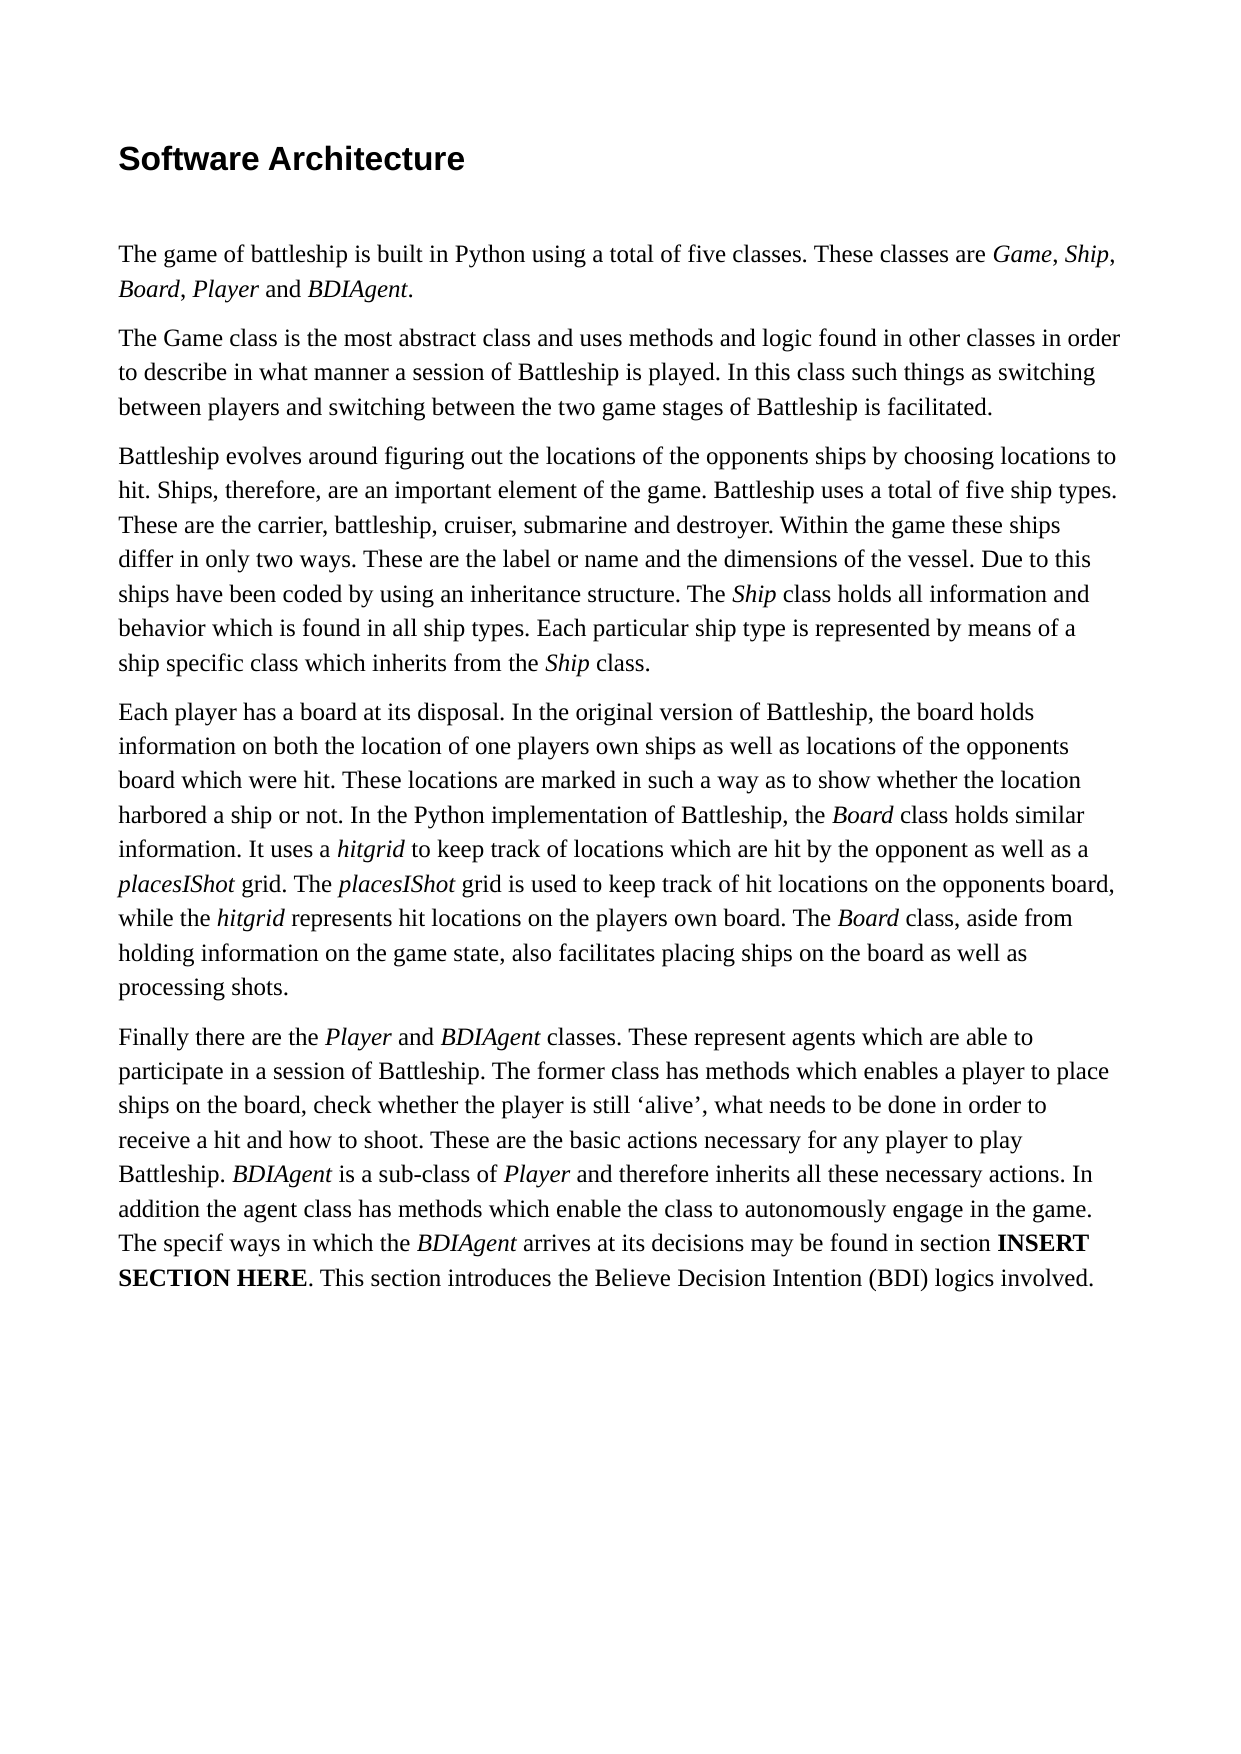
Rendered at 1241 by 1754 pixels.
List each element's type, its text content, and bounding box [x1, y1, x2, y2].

text Finally there are the Player and BDIAgent classes. These represent agents which are able to participate in a session of Battleship. The former class has methods which enables a player to place ships on the board, check whether the player is still ‘alive’, what needs to be done in order to receive a hit and how to shoot. These are the basic actions necessary for any player to play Battleship. BDIAgent is a sub-class of Player and therefore inherits all these necessary actions. In addition the agent class has methods which enable the class to autonomously engage in the game. The specif ways in which the BDIAgent arrives at its decisions may be found in section INSERT SECTION HERE. This section introduces the Believe Decision Intention (BDI) logics involved. [118, 1022, 1122, 1292]
text The game of battleship is built in Python using a total of five classes. These classes are Game, Ship, Board, Player and BDIAgent. [118, 239, 1122, 302]
text Each player has a board at its disposal. In the original version of Battleship, the board holds information on both the location of one players own ships as well as locations of the opponents board which were hit. These locations are marked in such a way as to show whether the location harbored a ship or not. In the Python implementation of Battleship, the Board class holds similar information. It uses a hitgrid to keep track of locations which are hit by the opponent as well as a placesIShot grid. The placesIShot grid is used to keep track of hit locations on the opponents board, while the hitgrid represents hit locations on the players own board. The Board class, aside from holding information on the game state, also facilitates placing ships on the board as well as processing shots. [118, 697, 1122, 1001]
text Battleship evolves around figuring out the locations of the opponents ships by choosing locations to hit. Ships, therefore, are an important element of the game. Battleship uses a total of five ship types. These are the carrier, battleship, cruiser, submarine and destroyer. Within the game these ships differ in only two ways. These are the label or name and the dimensions of the vessel. Due to this ships have been coded by using an inheritance structure. The Ship class holds all information and behavior which is found in all ship types. Each particular ship type is represented by means of a ship specific class which inherits from the Ship class. [118, 441, 1122, 676]
subtitle Software Architecture [118, 139, 1122, 178]
text The Game class is the most abstract class and uses methods and logic found in other classes in order to describe in what manner a session of Battleship is played. In this class such things as switching between players and switching between the two game stages of Battleship is facilitated. [118, 323, 1122, 420]
